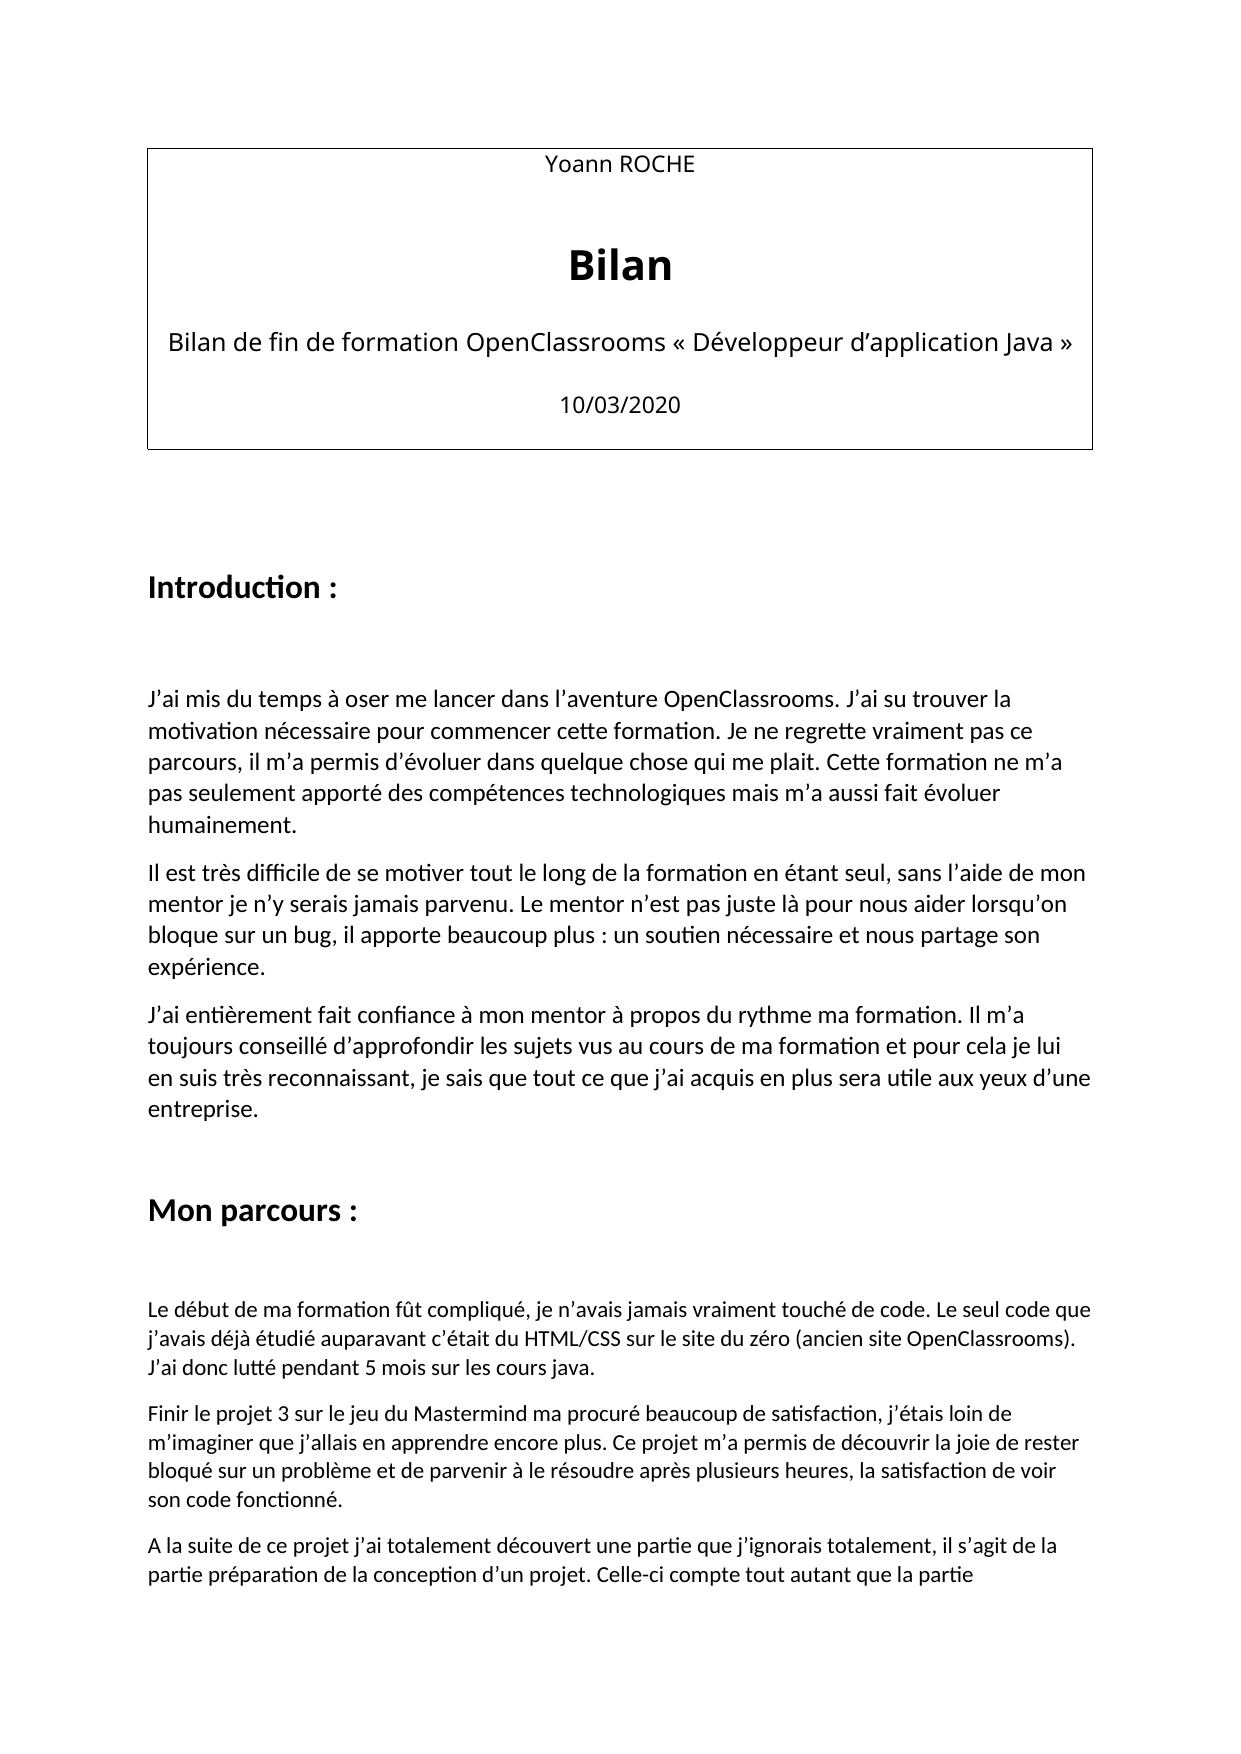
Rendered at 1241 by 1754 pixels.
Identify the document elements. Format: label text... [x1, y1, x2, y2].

text Mon parcours : [148, 1189, 1093, 1230]
text J’ai mis du temps à oser me lancer dans l’aventure OpenClassrooms. J’ai su trouver la motivation nécessaire pour commencer cette formation. Je ne regrette vraiment pas ce parcours, il m’a permis d’évoluer dans quelque chose qui me plait. Cette formation ne m’a pas seulement apporté des compétences technologiques mais m’a aussi fait évoluer humainement. [148, 683, 1093, 839]
table_header Yoann ROCHE Bilan Bilan de fin de formation OpenClassrooms « Développeur d’application Java » 10/03/2020 [148, 149, 1092, 449]
text Introduction : [148, 566, 1093, 607]
text A la suite de ce projet j’ai totalement découvert une partie que j’ignorais totalement, il s’agit de la partie préparation de la conception d’un projet. Celle-ci compte tout autant que la partie [148, 1531, 1093, 1588]
text Il est très difficile de se motiver tout le long de la formation en étant seul, sans l’aide de mon mentor je n’y serais jamais parvenu. Le mentor n’est pas juste là pour nous aider lorsqu’on bloque sur un bug, il apporte beaucoup plus : un soutien nécessaire et nous partage son expérience. [148, 857, 1093, 981]
text Le début de ma formation fût compliqué, je n’avais jamais vraiment touché de code. Le seul code que j’avais déjà étudié auparavant c’était du HTML/CSS sur le site du zéro (ancien site OpenClassrooms). J’ai donc lutté pendant 5 mois sur les cours java. [148, 1296, 1093, 1381]
text Finir le projet 3 sur le jeu du Mastermind ma procuré beaucoup de satisfaction, j’étais loin de m’imaginer que j’allais en apprendre encore plus. Ce projet m’a permis de découvrir la joie de rester bloqué sur un problème et de parvenir à le résoudre après plusieurs heures, la satisfaction de voir son code fonctionné. [148, 1399, 1093, 1513]
text J’ai entièrement fait confiance à mon mentor à propos du rythme ma formation. Il m’a toujours conseillé d’approfondir les sujets vus au cours de ma formation et pour cela je lui en suis très reconnaissant, je sais que tout ce que j’ai acquis en plus sera utile aux yeux d’une entreprise. [148, 999, 1093, 1123]
